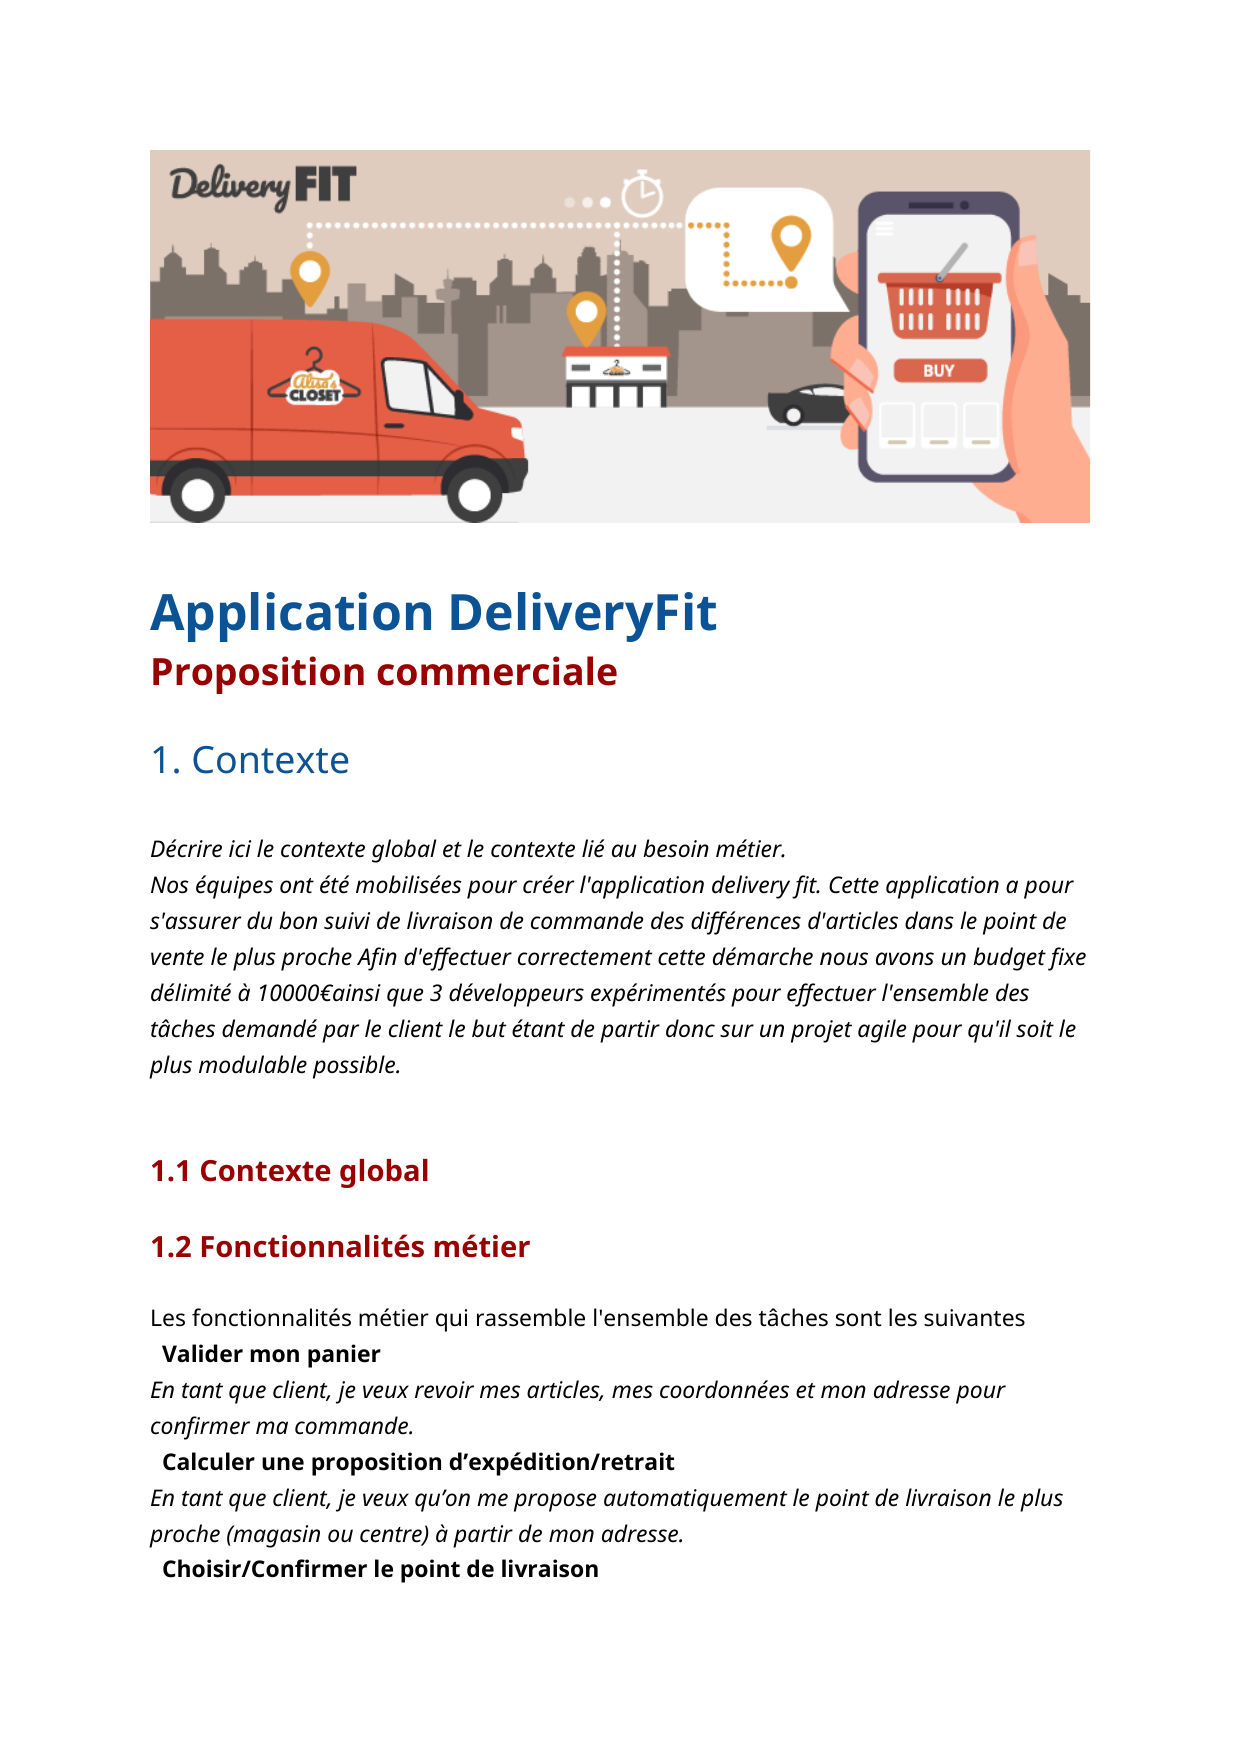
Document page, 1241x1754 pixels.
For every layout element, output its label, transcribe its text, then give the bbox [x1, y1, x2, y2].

subtitle 1.2 Fonctionnalités métier [150, 1226, 1090, 1266]
text Calculer une proposition d’expédition/retrait En tant que client, je veux qu’on me propose automatiquement le point de livraison le plus proche (magasin ou centre) à partir de mon adresse. [150, 1446, 1090, 1549]
text Décrire ici le contexte global et le contexte lié au besoin métier. [150, 833, 1090, 864]
text Les fonctionnalités métier qui rassemble l'ensemble des tâches sont les suivantes [150, 1302, 1090, 1333]
subtitle 1.1 Contexte global [150, 1151, 1090, 1190]
subtitle Application DeliveryFit Proposition commerciale [150, 577, 1090, 696]
text Nos équipes ont été mobilisées pour créer l'application delivery fit. Cette application a pour s'assurer du bon suivi de livraison de commande des différences d'articles dans le point de vente le plus proche Afin d'effectuer correctement cette démarche nous avons un budget fixe délimité à 10000€ainsi que 3 développeurs expérimentés pour effectuer l'ensemble des tâches demandé par le client le but étant de partir donc sur un projet agile pour qu'il soit le plus modulable possible. [150, 869, 1090, 1080]
subtitle 1. Contexte [150, 733, 1090, 784]
text Valider mon panier En tant que client, je veux revoir mes articles, mes coordonnées et mon adresse pour confirmer ma commande. [150, 1338, 1090, 1441]
text Choisir/Confirmer le point de livraison [150, 1553, 1090, 1585]
